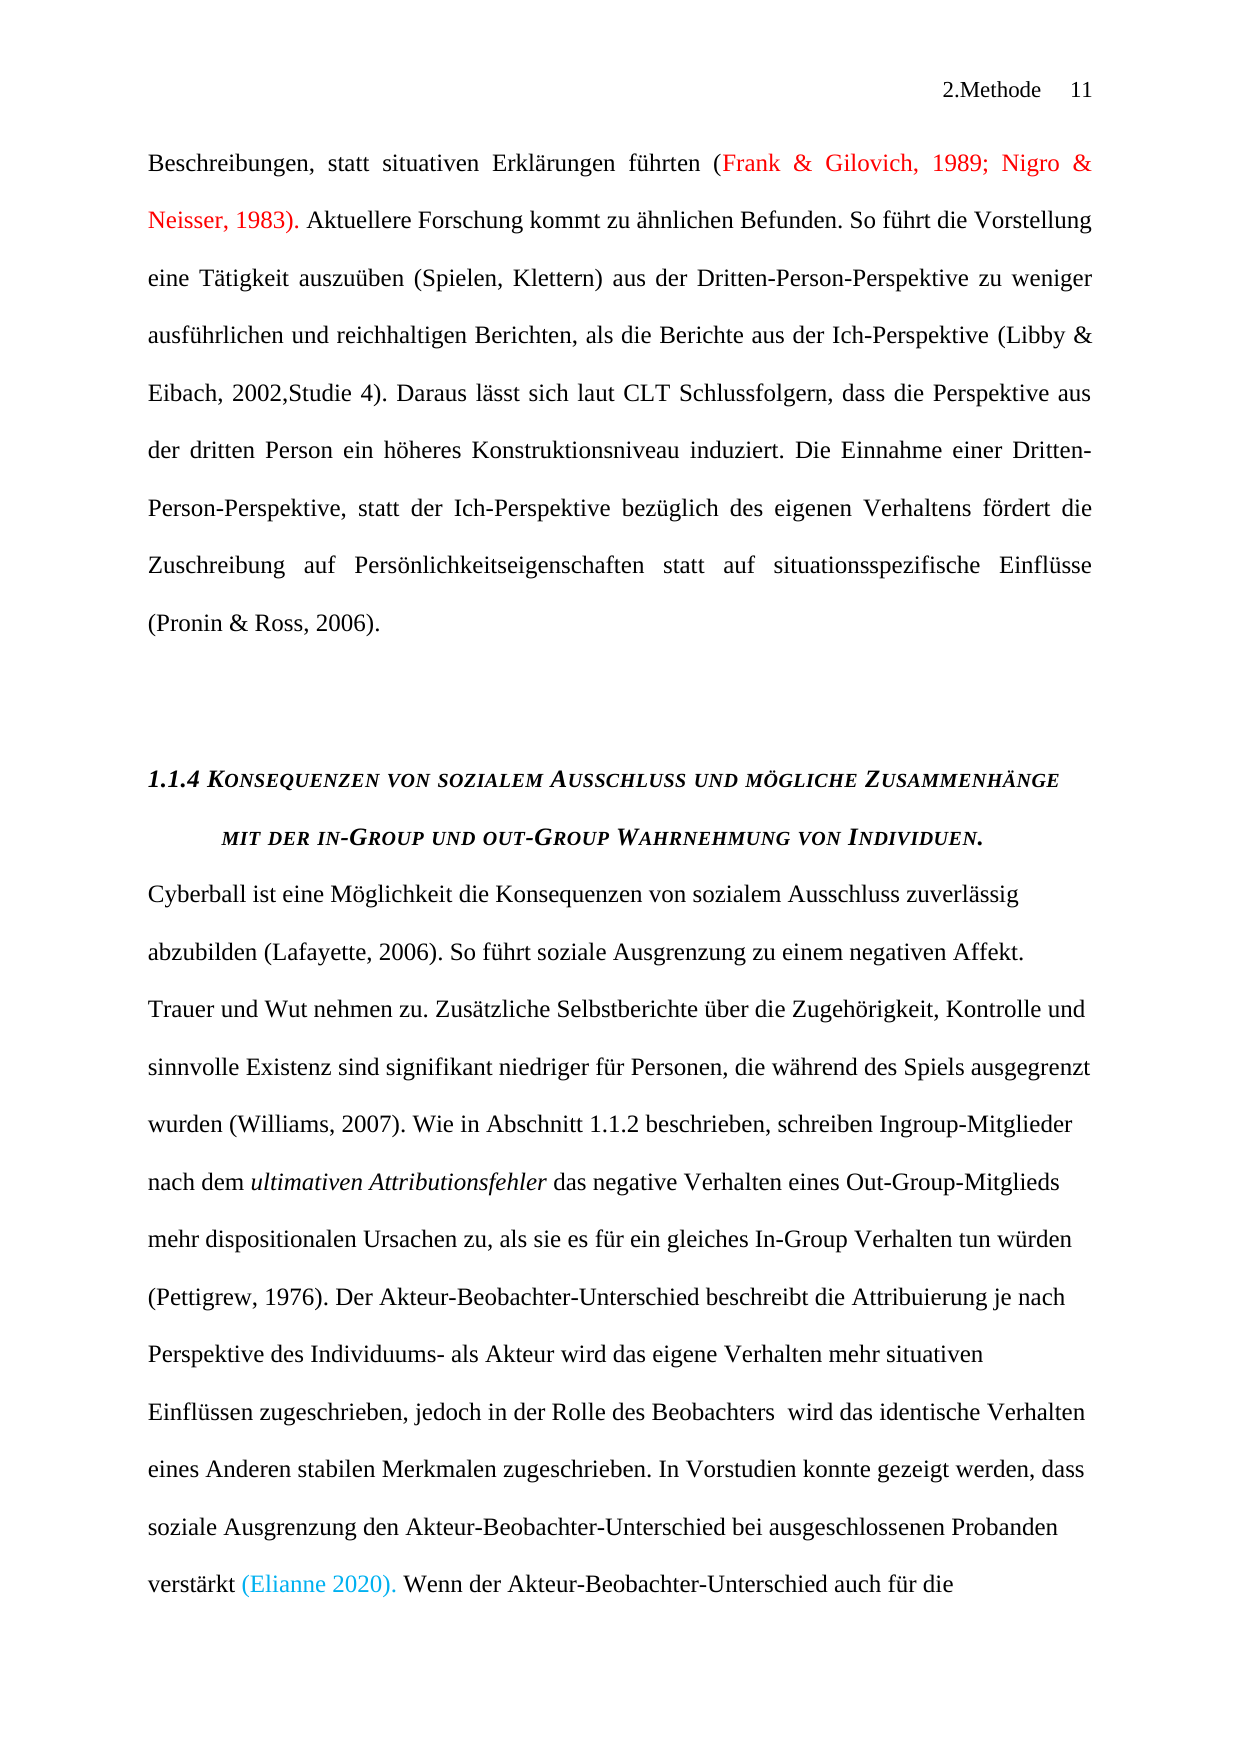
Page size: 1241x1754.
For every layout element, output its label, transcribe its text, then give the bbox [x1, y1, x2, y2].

text Beschreibungen, statt situativen Erklärungen führten (Frank & Gilovich, 1989; Nigro & Neisser, 1983). Aktuellere Forschung kommt zu ähnlichen Befunden. So führt die Vorstellung eine Tätigkeit auszuüben (Spielen, Klettern) aus der Dritten-Person-Perspektive zu weniger ausführlichen und reichhaltigen Berichten, als die Berichte aus der Ich-Perspektive (Libby & Eibach, 2002,Studie 4). Daraus lässt sich laut CLT Schlussfolgern, dass die Perspektive aus der dritten Person ein höheres Konstruktionsniveau induziert. Die Einnahme einer Dritten-Person-Perspektive, statt der Ich-Perspektive bezüglich des eigenen Verhaltens fördert die Zuschreibung auf Persönlichkeitseigenschaften statt auf situationsspezifische Einflüsse (Pronin & Ross, 2006). [148, 148, 1093, 636]
subtitle 1.1.4 Konsequenzen von sozialem Ausschluss und mögliche Zusammenhänge mit der in-Group und out-Group Wahrnehmung von Individuen. [148, 764, 1093, 851]
text Cyberball ist eine Möglichkeit die Konsequenzen von sozialem Ausschluss zuverlässig abzubilden (Lafayette, 2006). So führt soziale Ausgrenzung zu einem negativen Affekt. Trauer und Wut nehmen zu. Zusätzliche Selbstberichte über die Zugehörigkeit, Kontrolle und sinnvolle Existenz sind signifikant niedriger für Personen, die während des Spiels ausgegrenzt wurden (Williams, 2007). Wie in Abschnitt 1.1.2 beschrieben, schreiben Ingroup-Mitglieder nach dem ultimativen Attributionsfehler das negative Verhalten eines Out-Group-Mitglieds mehr dispositionalen Ursachen zu, als sie es für ein gleiches In-Group Verhalten tun würden (Pettigrew, 1976). Der Akteur-Beobachter-Unterschied beschreibt die Attribuierung je nach Perspektive des Individuums- als Akteur wird das eigene Verhalten mehr situativen Einflüssen zugeschrieben, jedoch in der Rolle des Beobachters wird das identische Verhalten eines Anderen stabilen Merkmalen zugeschrieben. In Vorstudien konnte gezeigt werden, dass soziale Ausgrenzung den Akteur-Beobachter-Unterschied bei ausgeschlossenen Probanden verstärkt (Elianne 2020). Wenn der Akteur-Beobachter-Unterschied auch für die [148, 879, 1093, 1598]
